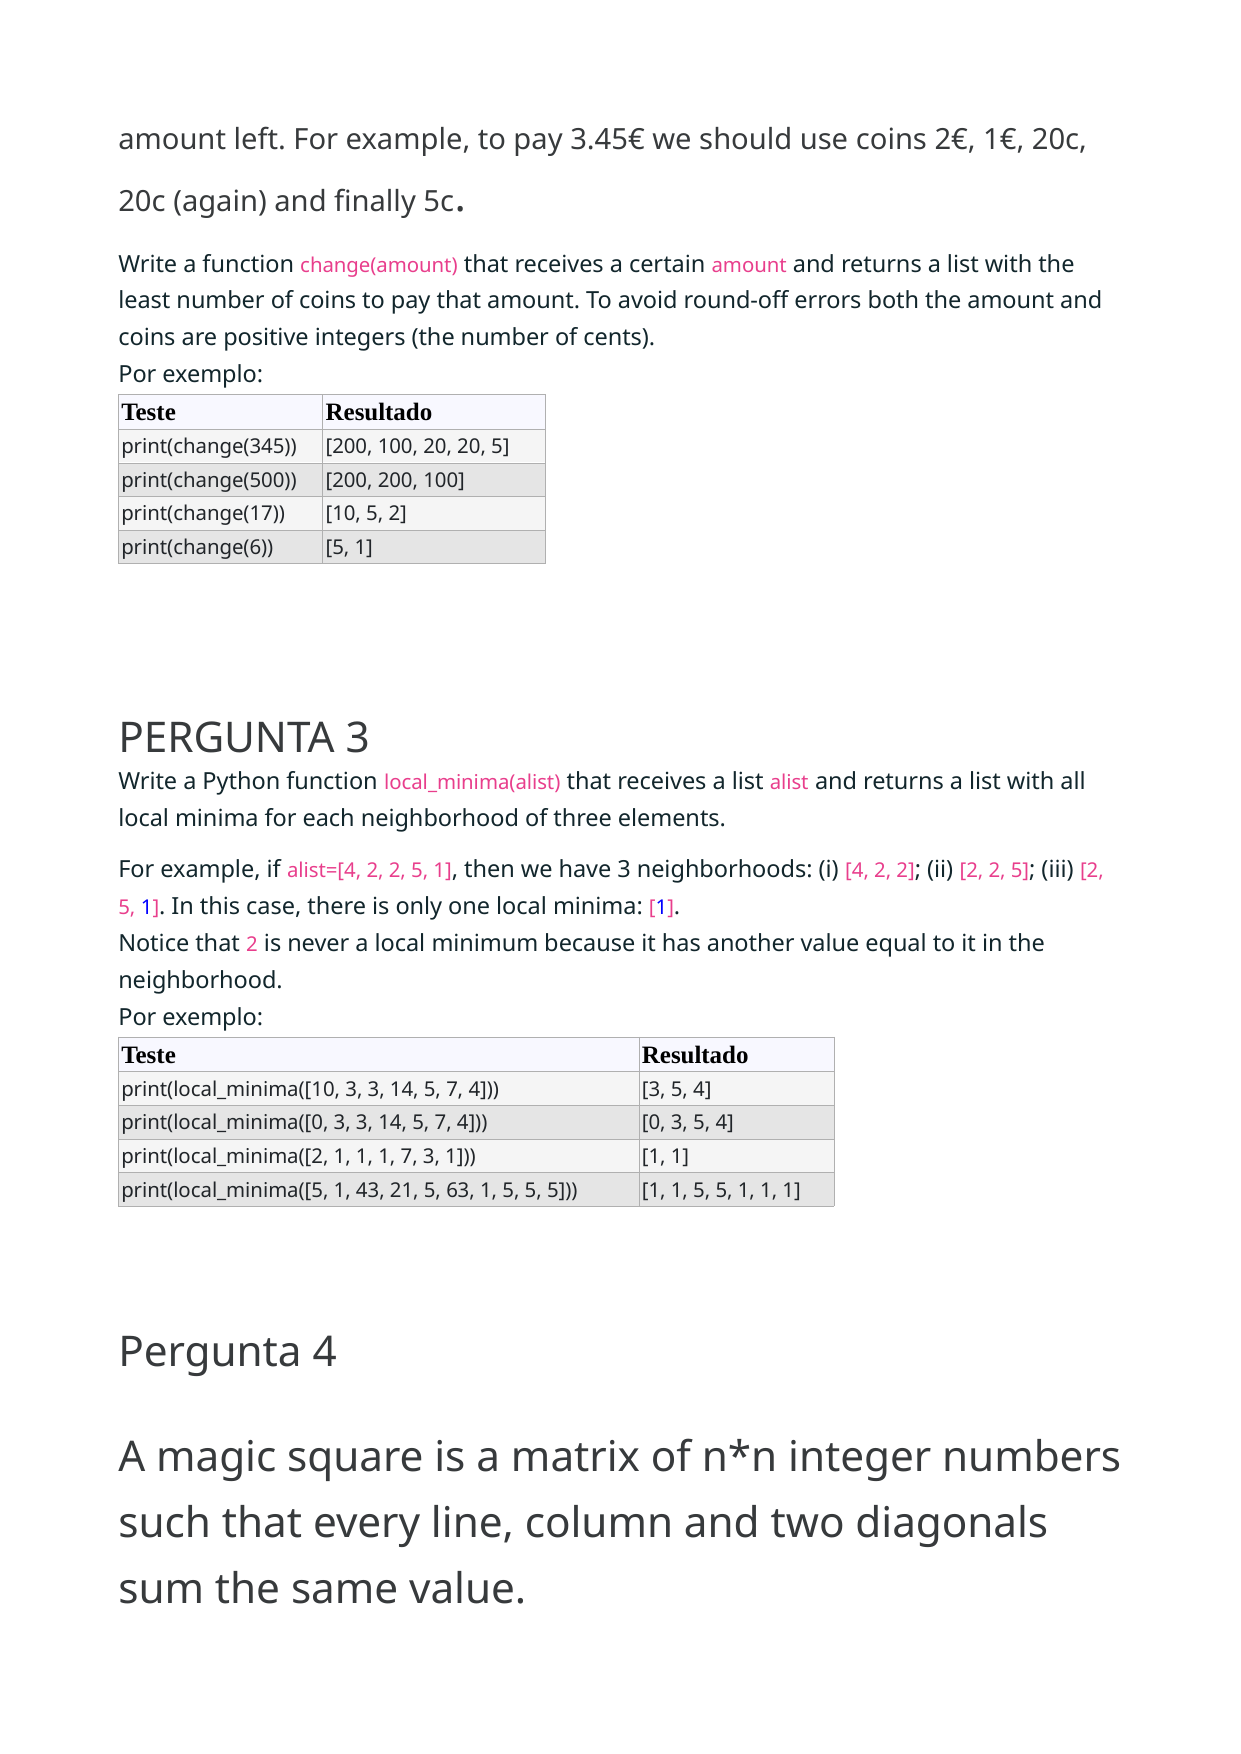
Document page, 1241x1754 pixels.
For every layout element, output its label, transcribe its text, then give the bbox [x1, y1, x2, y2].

table_cell [10, 5, 2] [323, 497, 545, 530]
table_header Resultado [323, 395, 545, 429]
text Por exemplo: [118, 357, 1122, 389]
text Por exemplo: [118, 1000, 1122, 1032]
table_cell [1, 1, 5, 5, 1, 1, 1] [640, 1173, 834, 1206]
table_header Teste [119, 1038, 639, 1071]
table_cell print(change(17)) [119, 497, 322, 530]
text Pergunta 4 [118, 1321, 1122, 1378]
table_cell print(local_minima([2, 1, 1, 1, 7, 3, 1])) [119, 1140, 639, 1172]
text Notice that 2 is never a local minimum because it has another value equal to it in the neighborhood. [118, 926, 1122, 995]
table_cell [200, 200, 100] [323, 464, 545, 496]
table_cell print(change(6)) [119, 531, 322, 563]
text For example, if alist=[4, 2, 2, 5, 1], then we have 3 neighborhoods: (i) [4, 2, 2]; (ii) [2, 2, 5]; (iii) [2, 5, 1]. In this case, there is only one local minima: [1]. [118, 853, 1122, 922]
table_cell print(change(500)) [119, 464, 322, 496]
table_cell [3, 5, 4] [640, 1072, 834, 1105]
text PERGUNTA 3 [118, 707, 1122, 765]
text Write a function change(amount) that receives a certain amount and returns a list with the least number of coins to pay that amount. To avoid round-off errors both the amount and coins are positive integers (the number of cents). [118, 247, 1122, 352]
table_header Resultado [640, 1038, 834, 1071]
table_cell [200, 100, 20, 20, 5] [323, 430, 545, 462]
table_cell print(local_minima([5, 1, 43, 21, 5, 63, 1, 5, 5, 5])) [119, 1173, 639, 1206]
table_cell print(change(345)) [119, 430, 322, 462]
text A magic square is a matrix of n*n integer numbers such that every line, column and two diagonals sum the same value. [118, 1426, 1122, 1616]
table_cell [0, 3, 5, 4] [640, 1106, 834, 1139]
table_cell [1, 1] [640, 1140, 834, 1172]
table_cell [5, 1] [323, 531, 545, 563]
text Write a Python function local_minima(alist) that receives a list alist and returns a list with all local minima for each neighborhood of three elements. [118, 765, 1122, 833]
table_cell print(local_minima([0, 3, 3, 14, 5, 7, 4])) [119, 1106, 639, 1139]
table_header Teste [119, 395, 322, 429]
text amount left. For example, to pay 3.45€ we should use coins 2€, 1€, 20c, 20c (again) and finally 5c. [118, 118, 1122, 224]
table_cell print(local_minima([10, 3, 3, 14, 5, 7, 4])) [119, 1072, 639, 1105]
